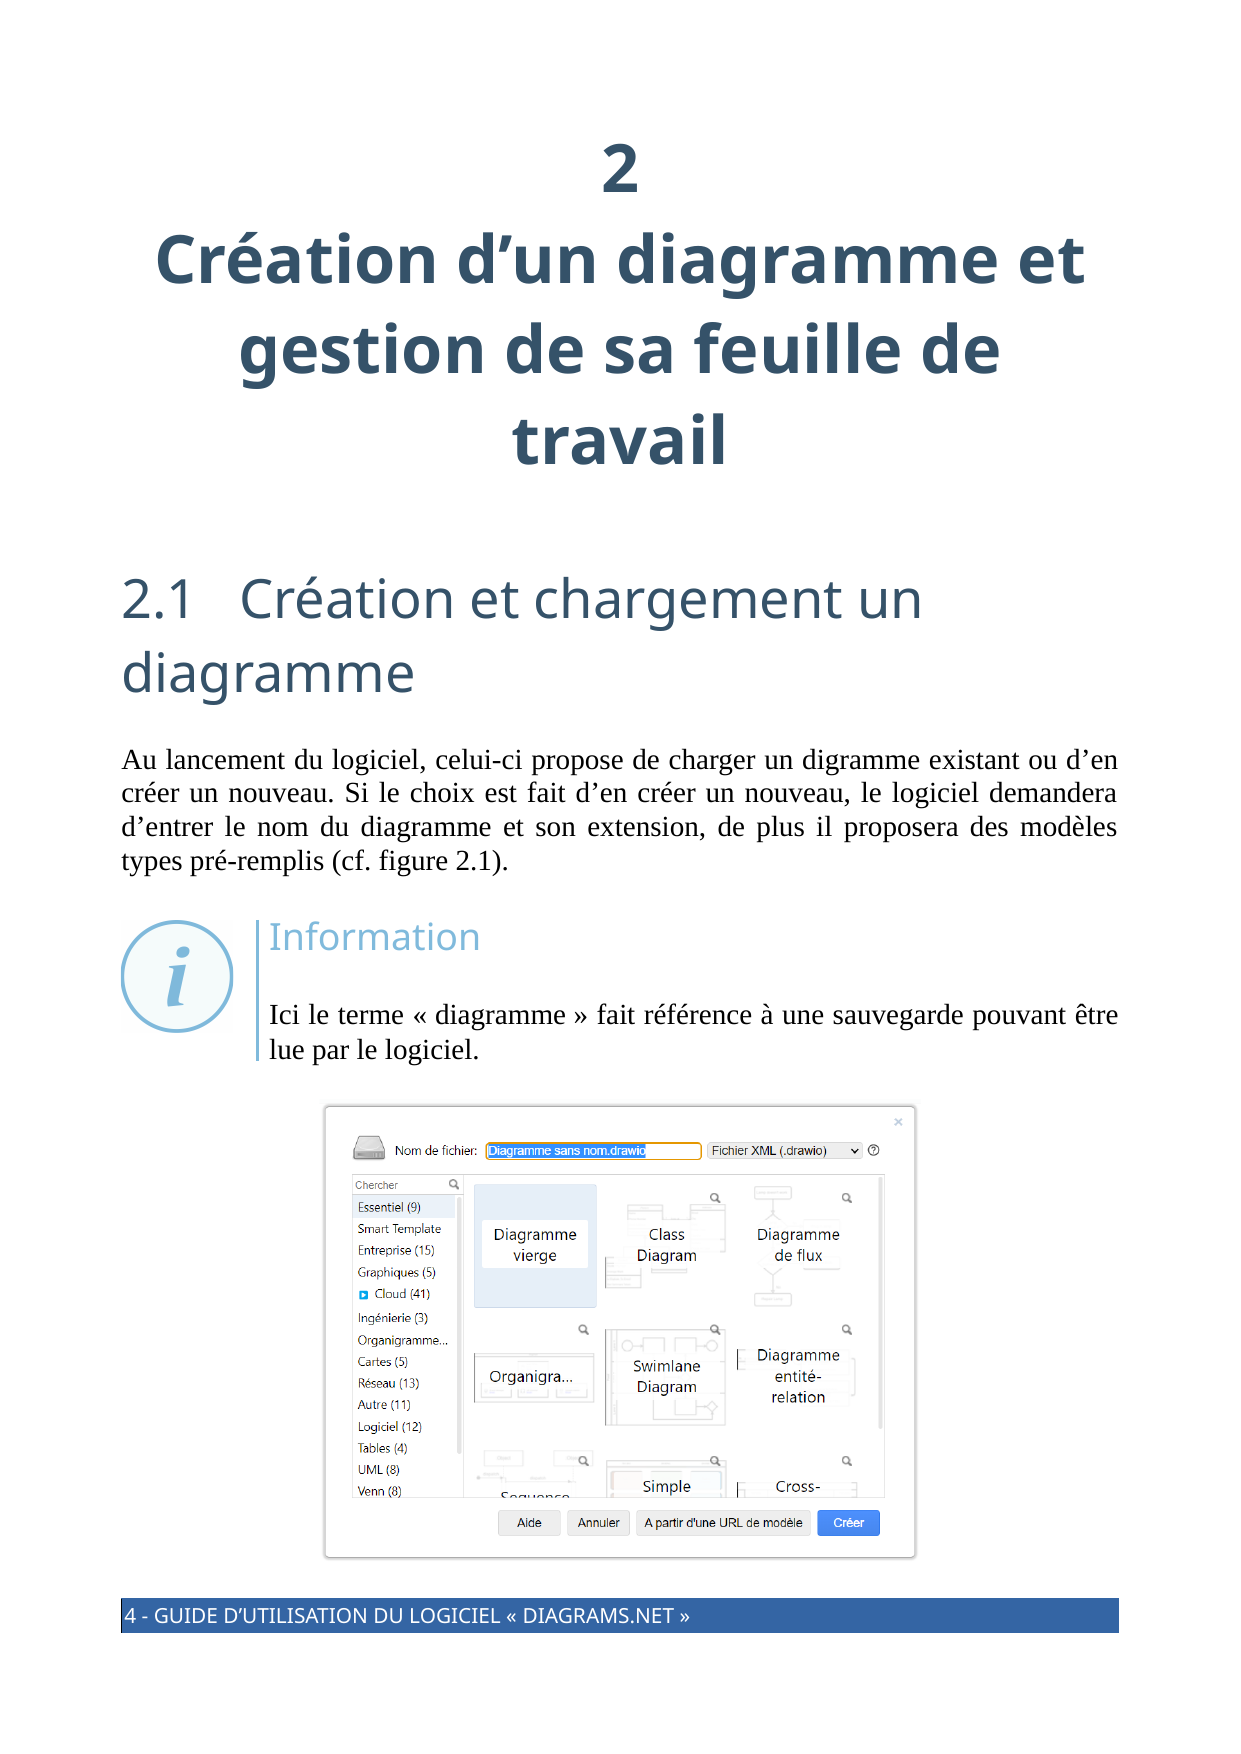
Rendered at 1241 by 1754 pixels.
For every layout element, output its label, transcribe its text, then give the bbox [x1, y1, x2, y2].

text 2.1 Création et chargement un diagramme [121, 561, 1119, 708]
text 2 [121, 121, 1119, 212]
picture [120, 920, 234, 1033]
text Création d’un diagramme et gestion de sa feuille de travail [121, 212, 1119, 484]
text Ici le terme « diagramme » fait référence à une sauvegarde pouvant être lue par le logiciel. [121, 996, 1119, 1066]
picture [319, 1099, 921, 1565]
text Au lancement du logiciel, celui-ci propose de charger un digramme existant ou d’en créer un nouveau. Si le choix est fait d’en créer un nouveau, le logiciel demandera d’entrer le nom du diagramme et son extension, de plus il proposera des modèles types pré-remplis (cf. figure 2.1). [121, 742, 1119, 876]
text Information [121, 910, 1119, 961]
